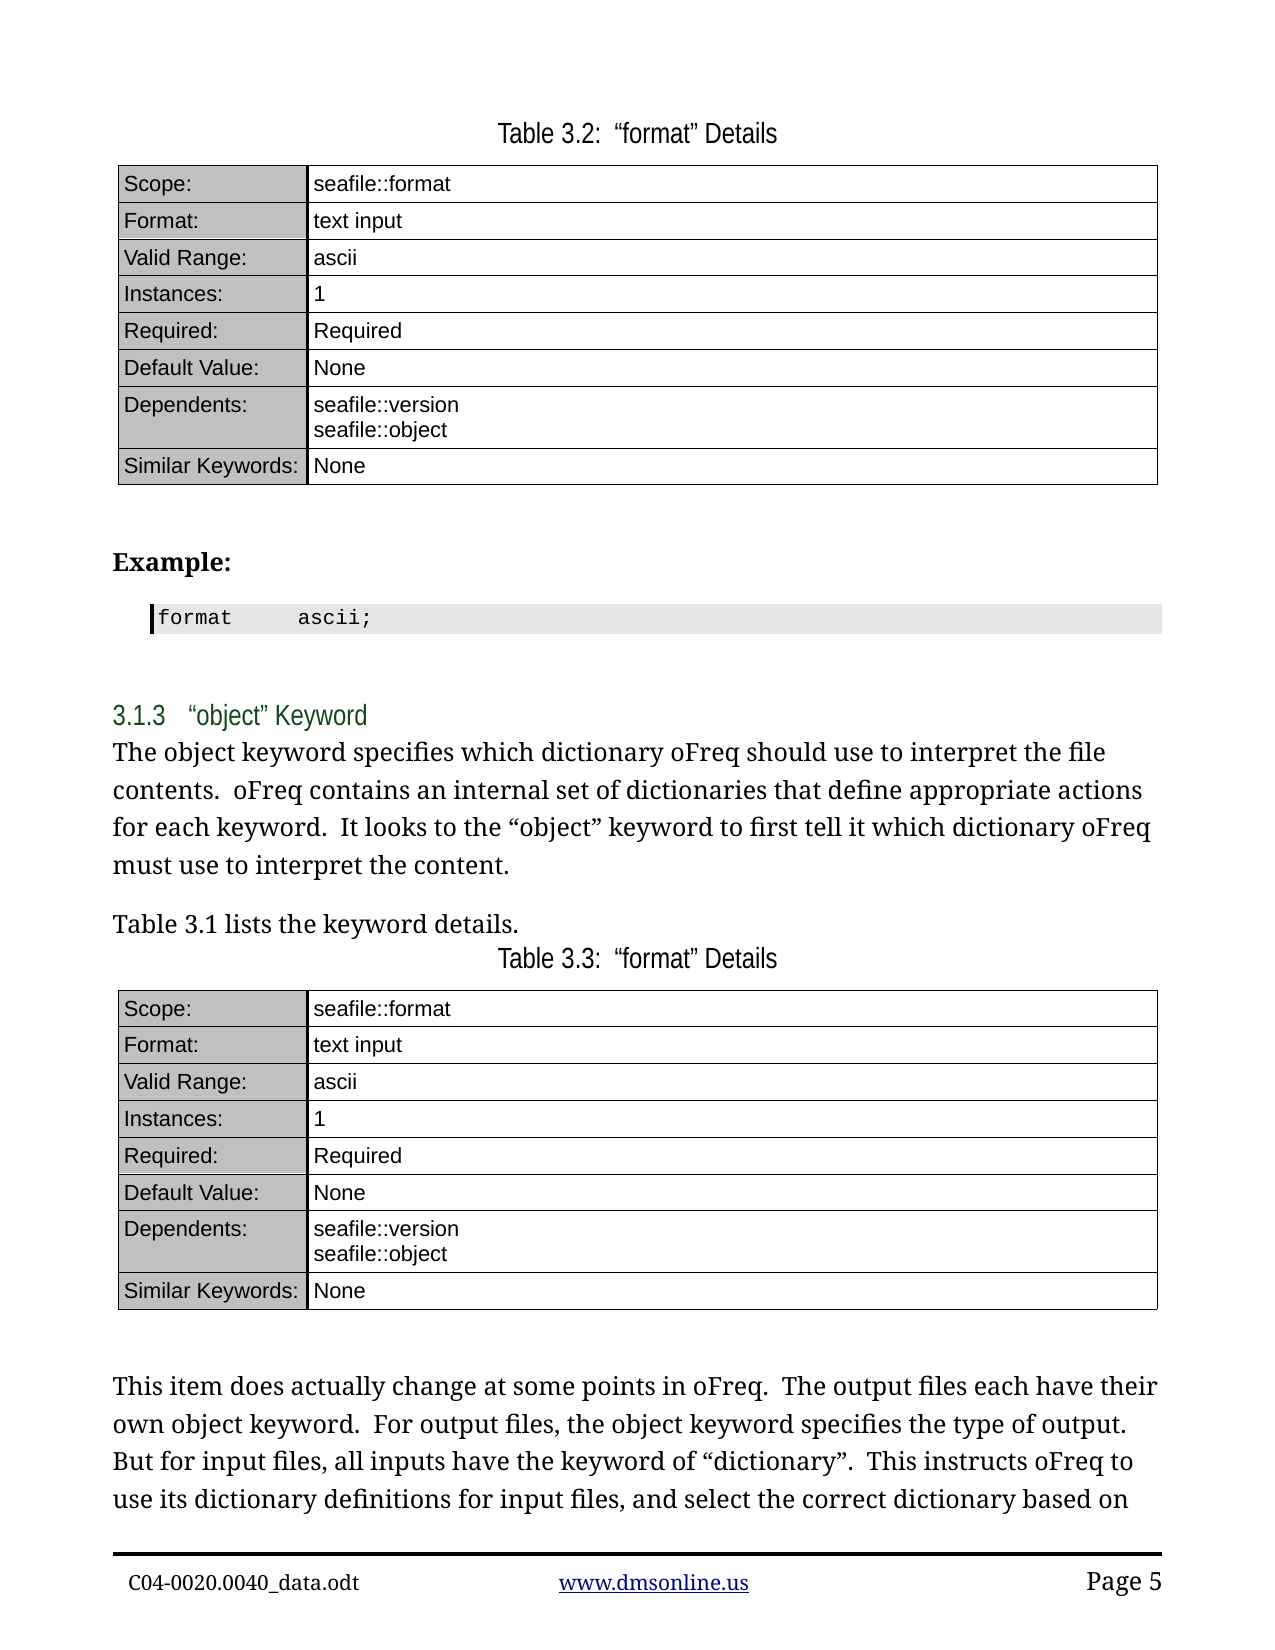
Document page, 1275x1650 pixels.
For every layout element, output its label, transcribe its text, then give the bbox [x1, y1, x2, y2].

table_cell Instances: [119, 1101, 306, 1137]
table_cell Dependents: [119, 1211, 306, 1272]
table_cell None [309, 1175, 1157, 1210]
table_cell Required: [119, 313, 306, 349]
text Table 3.2: “format” Details [112, 117, 1162, 150]
table_cell 1 [309, 276, 1157, 312]
table_cell ascii [309, 240, 1157, 275]
text Example: [112, 544, 1162, 578]
table_header seafile::format [309, 991, 1157, 1026]
table_cell Required [309, 313, 1157, 349]
table_cell Instances: [119, 276, 306, 312]
text Table 3.3: “format” Details [112, 941, 1162, 975]
table_cell seafile::version seafile::object [309, 387, 1157, 448]
table_cell 1 [309, 1101, 1157, 1137]
table_header Scope: [119, 166, 306, 202]
table_cell Valid Range: [119, 240, 306, 275]
table_cell Default Value: [119, 1175, 306, 1210]
table_cell Format: [119, 203, 306, 238]
text format ascii; [154, 604, 1162, 634]
table_cell Required: [119, 1138, 306, 1173]
table_cell Required [309, 1138, 1157, 1173]
table_cell Similar Keywords: [119, 449, 306, 484]
text Table 3.1 lists the keyword details. [112, 907, 1162, 941]
subtitle “object” Keyword [112, 698, 1162, 732]
table_header seafile::format [309, 166, 1157, 202]
table_cell seafile::version seafile::object [309, 1211, 1157, 1272]
table_cell Format: [119, 1027, 306, 1063]
table_cell None [309, 350, 1157, 386]
table_cell text input [309, 1027, 1157, 1063]
text This item does actually change at some points in oFreq. The output files each have their own object keyword. For output files, the object keyword specifies the type of output. But for input files, all inputs have the keyword of “dictionary”. This instructs oFreq to use its dictionary definitions for input files, and select the correct dictionary based on [112, 1369, 1162, 1515]
table_cell Default Value: [119, 350, 306, 386]
table_cell Valid Range: [119, 1064, 306, 1100]
table_cell None [309, 449, 1157, 484]
table_cell ascii [309, 1064, 1157, 1100]
text The object keyword specifies which dictionary oFreq should use to interpret the file contents. oFreq contains an internal set of dictionaries that define appropriate actions for each keyword. It looks to the “object” keyword to first tell it which dictionary oFreq must use to interpret the content. [112, 735, 1162, 881]
table_header Scope: [119, 991, 306, 1026]
table_cell Dependents: [119, 387, 306, 448]
table_cell text input [309, 203, 1157, 238]
table_cell None [309, 1273, 1157, 1309]
table_cell Similar Keywords: [119, 1273, 306, 1309]
